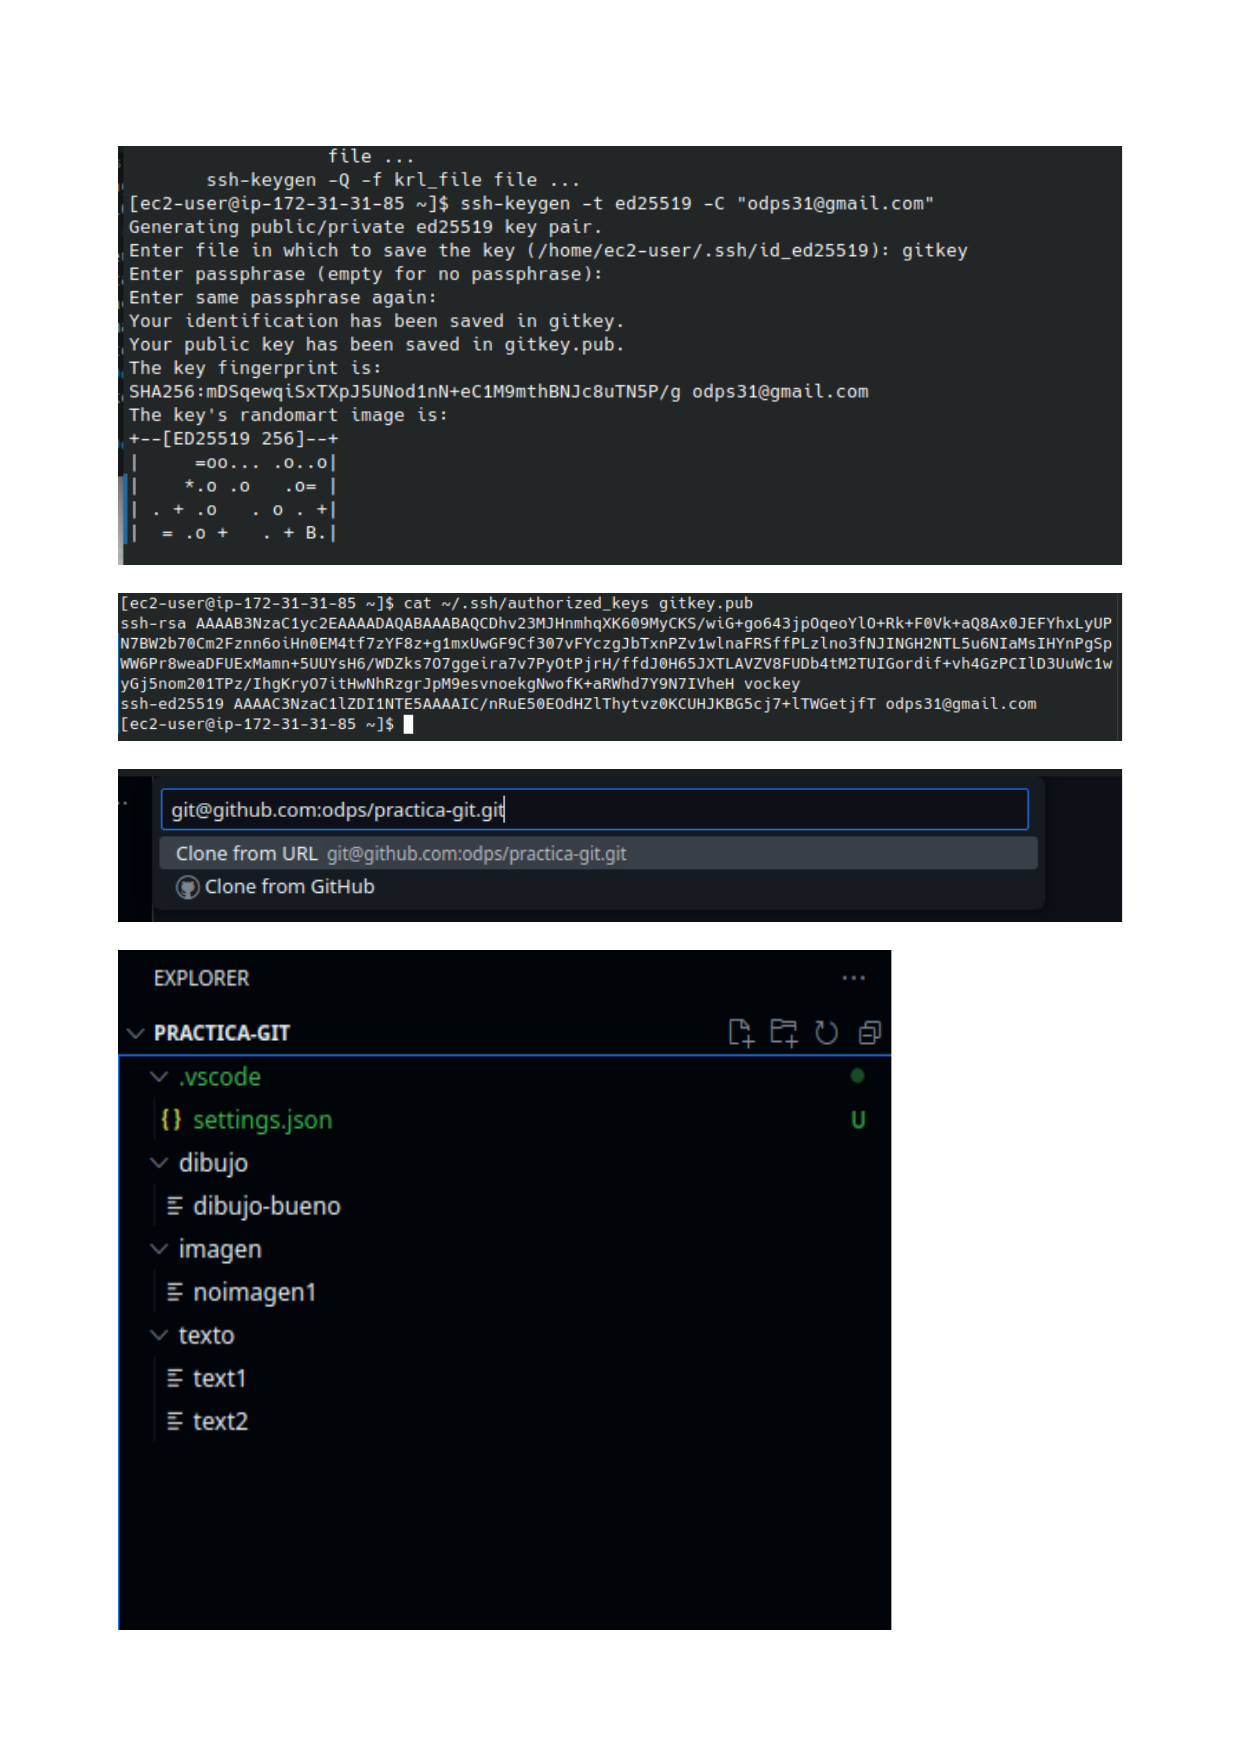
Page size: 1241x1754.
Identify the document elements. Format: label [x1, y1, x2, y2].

picture [118, 769, 1123, 922]
picture [118, 146, 1123, 565]
picture [118, 950, 892, 1630]
picture [118, 593, 1123, 741]
